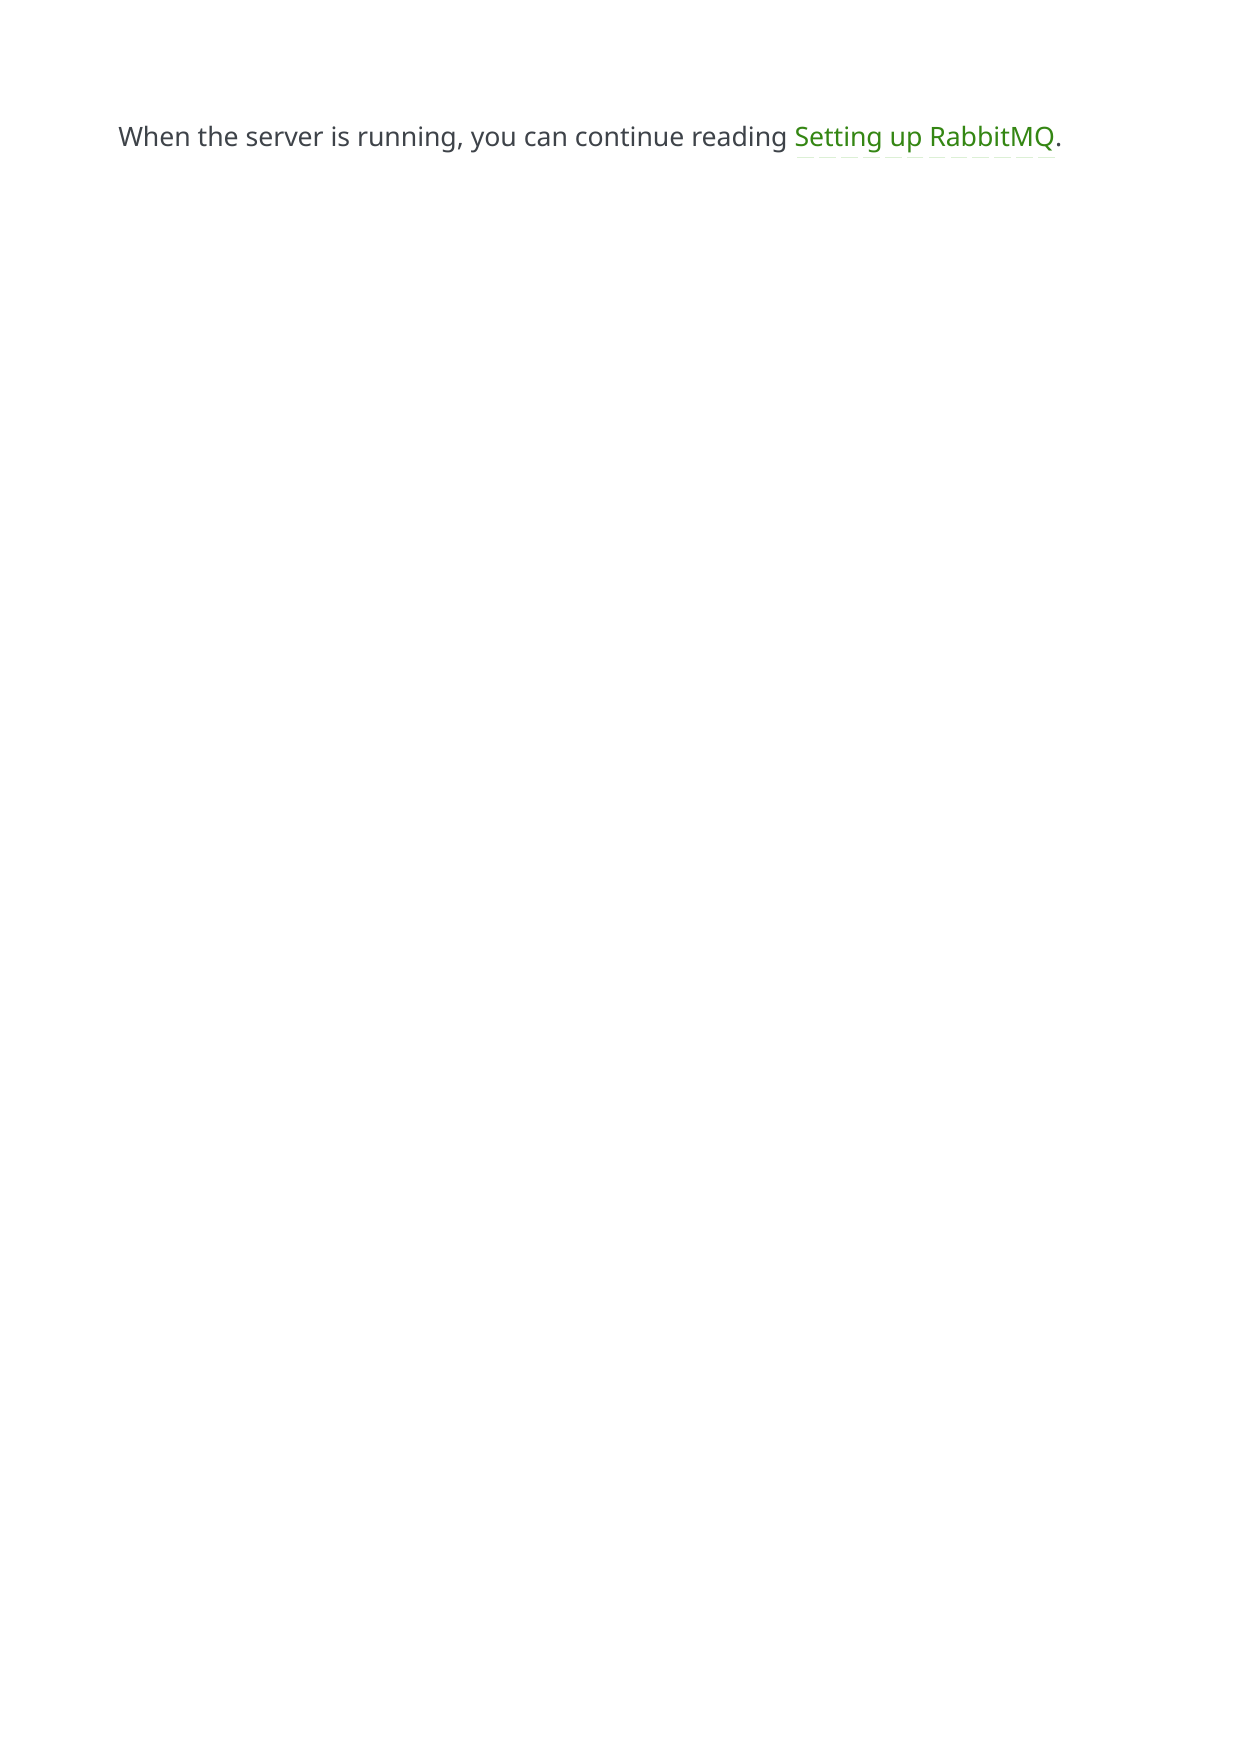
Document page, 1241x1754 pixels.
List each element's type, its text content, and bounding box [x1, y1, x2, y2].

text When the server is running, you can continue reading Setting up RabbitMQ. [118, 118, 1122, 157]
